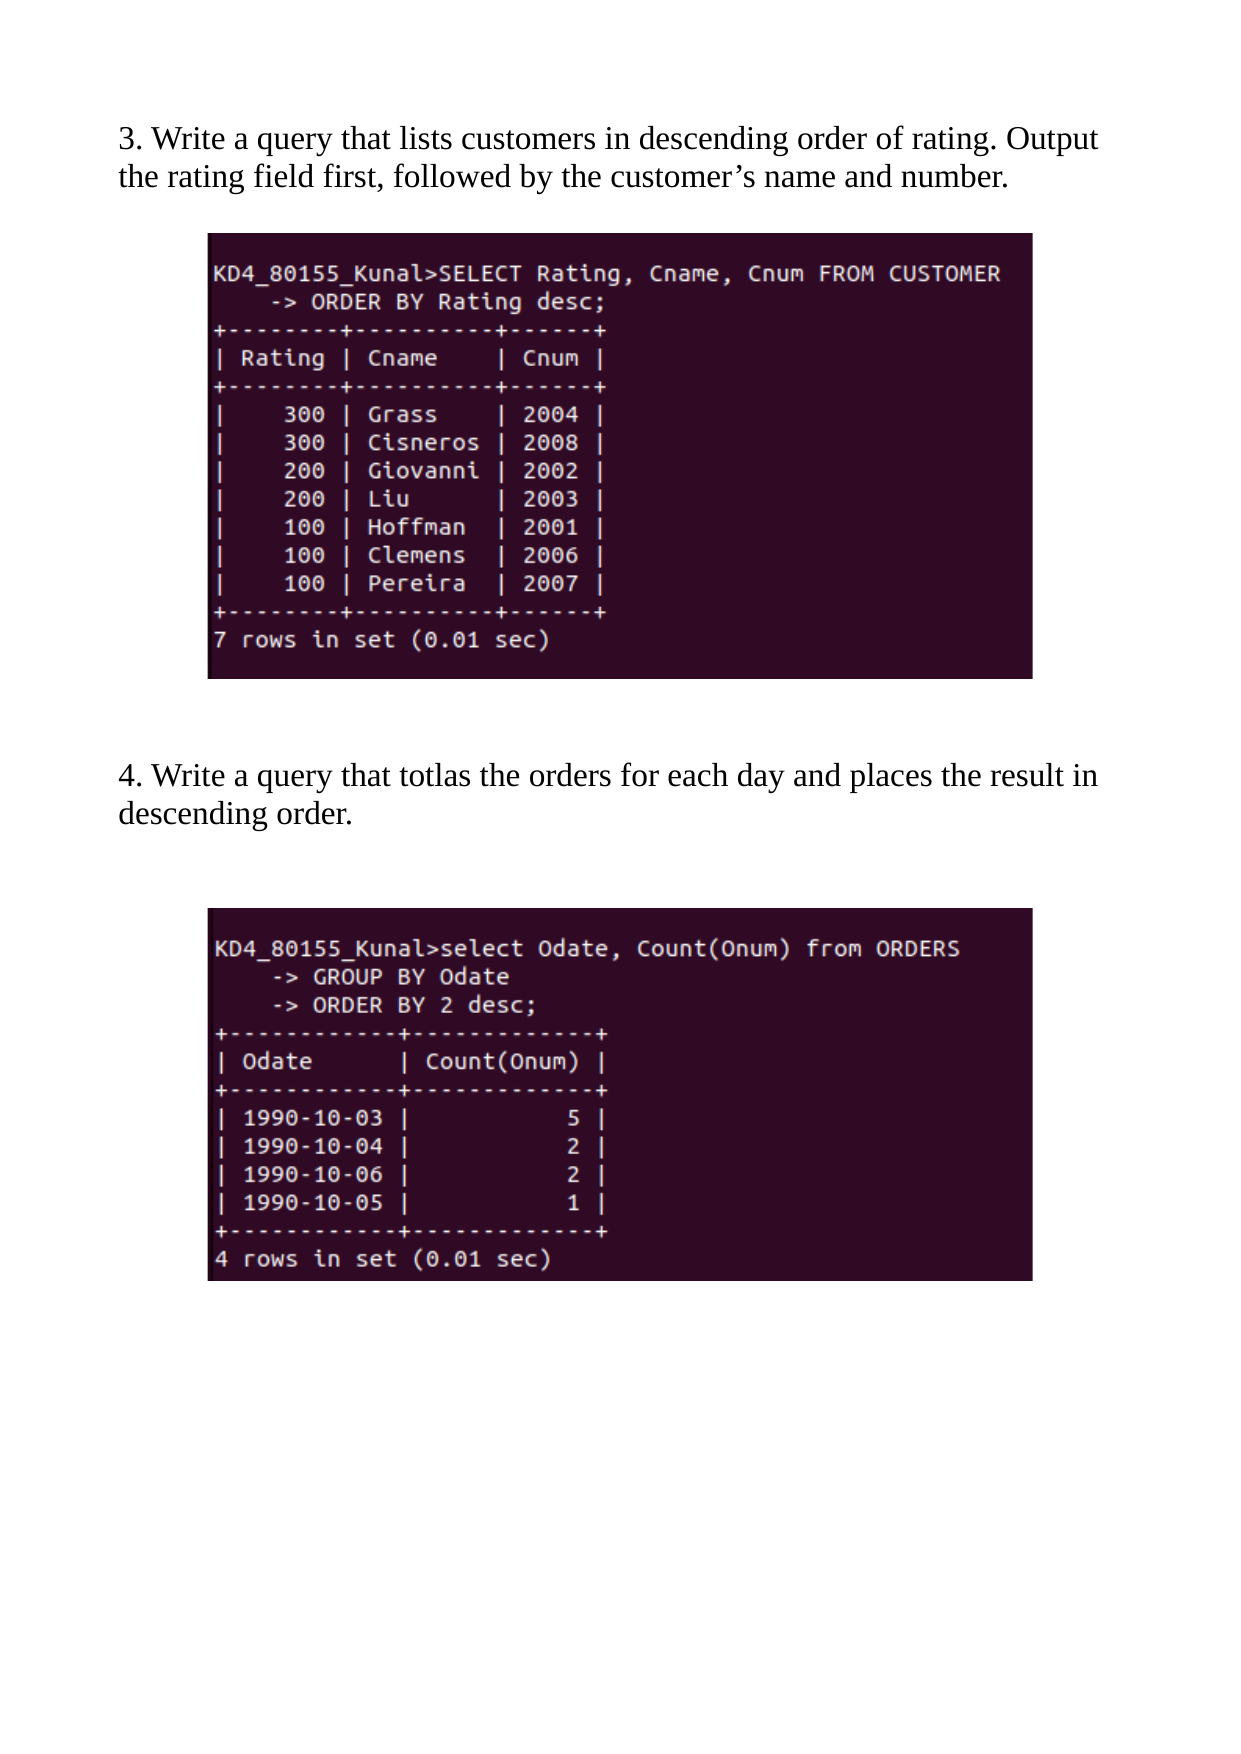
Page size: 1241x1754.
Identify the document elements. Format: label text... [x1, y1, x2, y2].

text 3. Write a query that lists customers in descending order of rating. Output the rating field first, followed by the customer’s name and number. [118, 118, 1122, 195]
text 4. Write a query that totlas the orders for each day and places the result in descending order. [118, 755, 1122, 832]
picture [207, 908, 1033, 1281]
picture [207, 233, 1033, 679]
